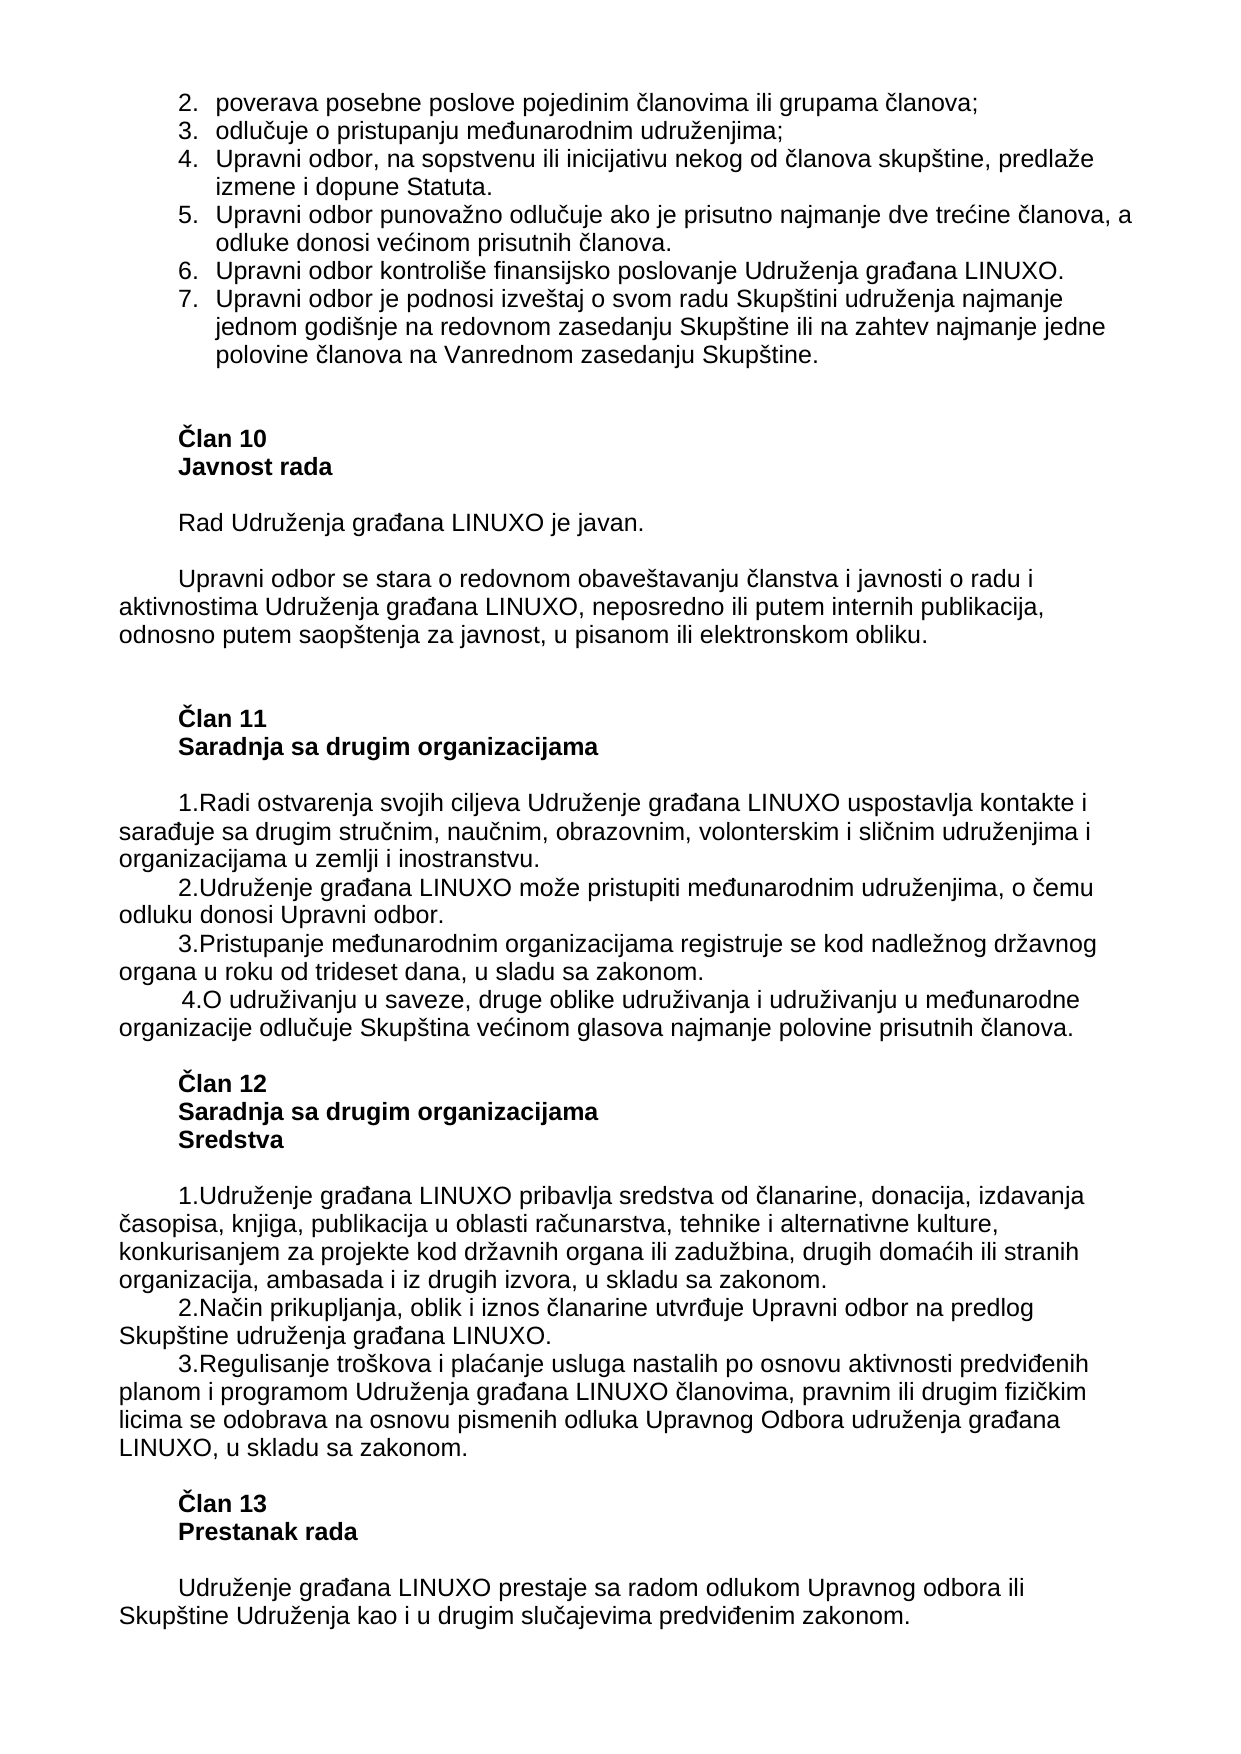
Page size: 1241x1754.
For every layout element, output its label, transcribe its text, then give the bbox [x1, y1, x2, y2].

text 1.Udruženje građana LINUXO pribavlja sredstva od članarine, donacija, izdavanja časopisa, knjiga, publikacija u oblasti računarstva, tehnike i alternativne kulture, konkurisanjem za projekte kod državnih organa ili zadužbina, drugih domaćih ili stranih organizacija, ambasada i iz drugih izvora, u skladu sa zakonom. [119, 1181, 1136, 1293]
text Član 11 [119, 705, 1136, 733]
text Javnost rada [119, 453, 1136, 481]
list Upravni odbor kontroliše finansijsko poslovanje Udruženja građana LINUXO. [178, 257, 1136, 285]
text Sredstva [119, 1125, 1136, 1153]
text 3.Pristupanje međunarodnim organizacijama registruje se kod nadležnog državnog organa u roku od trideset dana, u sladu sa zakonom. [119, 929, 1136, 985]
text Udruženje građana LINUXO prestaje sa radom odlukom Upravnog odbora ili Skupštine Udruženja kao i u drugim slučajevima predviđenim zakonom. [119, 1574, 1136, 1630]
text Član 12 [119, 1069, 1136, 1097]
text Član 13 [119, 1490, 1136, 1518]
text 3.Regulisanje troškova i plaćanje usluga nastalih po osnovu aktivnosti predviđenih planom i programom Udruženja građana LINUXO članovima, pravnim ili drugim fizičkim licima se odobrava na osnovu pismenih odluka Upravnog Odbora udruženja građana LINUXO, u skladu sa zakonom. [119, 1349, 1136, 1462]
list Upravni odbor punovažno odlučuje ako je prisutno najmanje dve trećine članova, a odluke donosi većinom prisutnih članova. [178, 201, 1136, 257]
text 1.Radi ostvarenja svojih ciljeva Udruženje građana LINUXO uspostavlja kontakte i sarađuje sa drugim stručnim, naučnim, obrazovnim, volonterskim i sličnim udruženjima i organizacijama u zemlji i inostranstvu. [119, 789, 1136, 873]
text Saradnja sa drugim organizacijama [119, 1097, 1136, 1125]
list poverava posebne poslove pojedinim članovima ili grupama članova; [178, 89, 1136, 117]
list Upravni odbor je podnosi izveštaj o svom radu Skupštini udruženja najmanje jednom godišnje na redovnom zasedanju Skupštine ili na zahtev najmanje jedne polovine članova na Vanrednom zasedanju Skupštine. [178, 285, 1136, 369]
text 2.Način prikupljanja, oblik i iznos članarine utvrđuje Upravni odbor na predlog Skupštine udruženja građana LINUXO. [119, 1293, 1136, 1349]
list Upravni odbor, na sopstvenu ili inicijativu nekog od članova skupštine, predlaže izmene i dopune Statuta. [178, 145, 1136, 201]
text Upravni odbor se stara o redovnom obaveštavanju članstva i javnosti o radu i aktivnostima Udruženja građana LINUXO, neposredno ili putem internih publikacija, odnosno putem saopštenja za javnost, u pisanom ili elektronskom obliku. [119, 565, 1136, 649]
text Prestanak rada [119, 1518, 1136, 1546]
text Rad Udruženja građana LINUXO je javan. [119, 509, 1136, 537]
text Saradnja sa drugim organizacijama [119, 733, 1136, 761]
text 2.Udruženje građana LINUXO može pristupiti međunarodnim udruženjima, o čemu odluku donosi Upravni odbor. [119, 873, 1136, 929]
text Član 10 [119, 425, 1136, 453]
list odlučuje o pristupanju međunarodnim udruženjima; [178, 117, 1136, 145]
text 4.O udruživanju u saveze, druge oblike udruživanja i udruživanju u međunarodne organizacije odlučuje Skupština većinom glasova najmanje polovine prisutnih članova. [119, 985, 1136, 1041]
